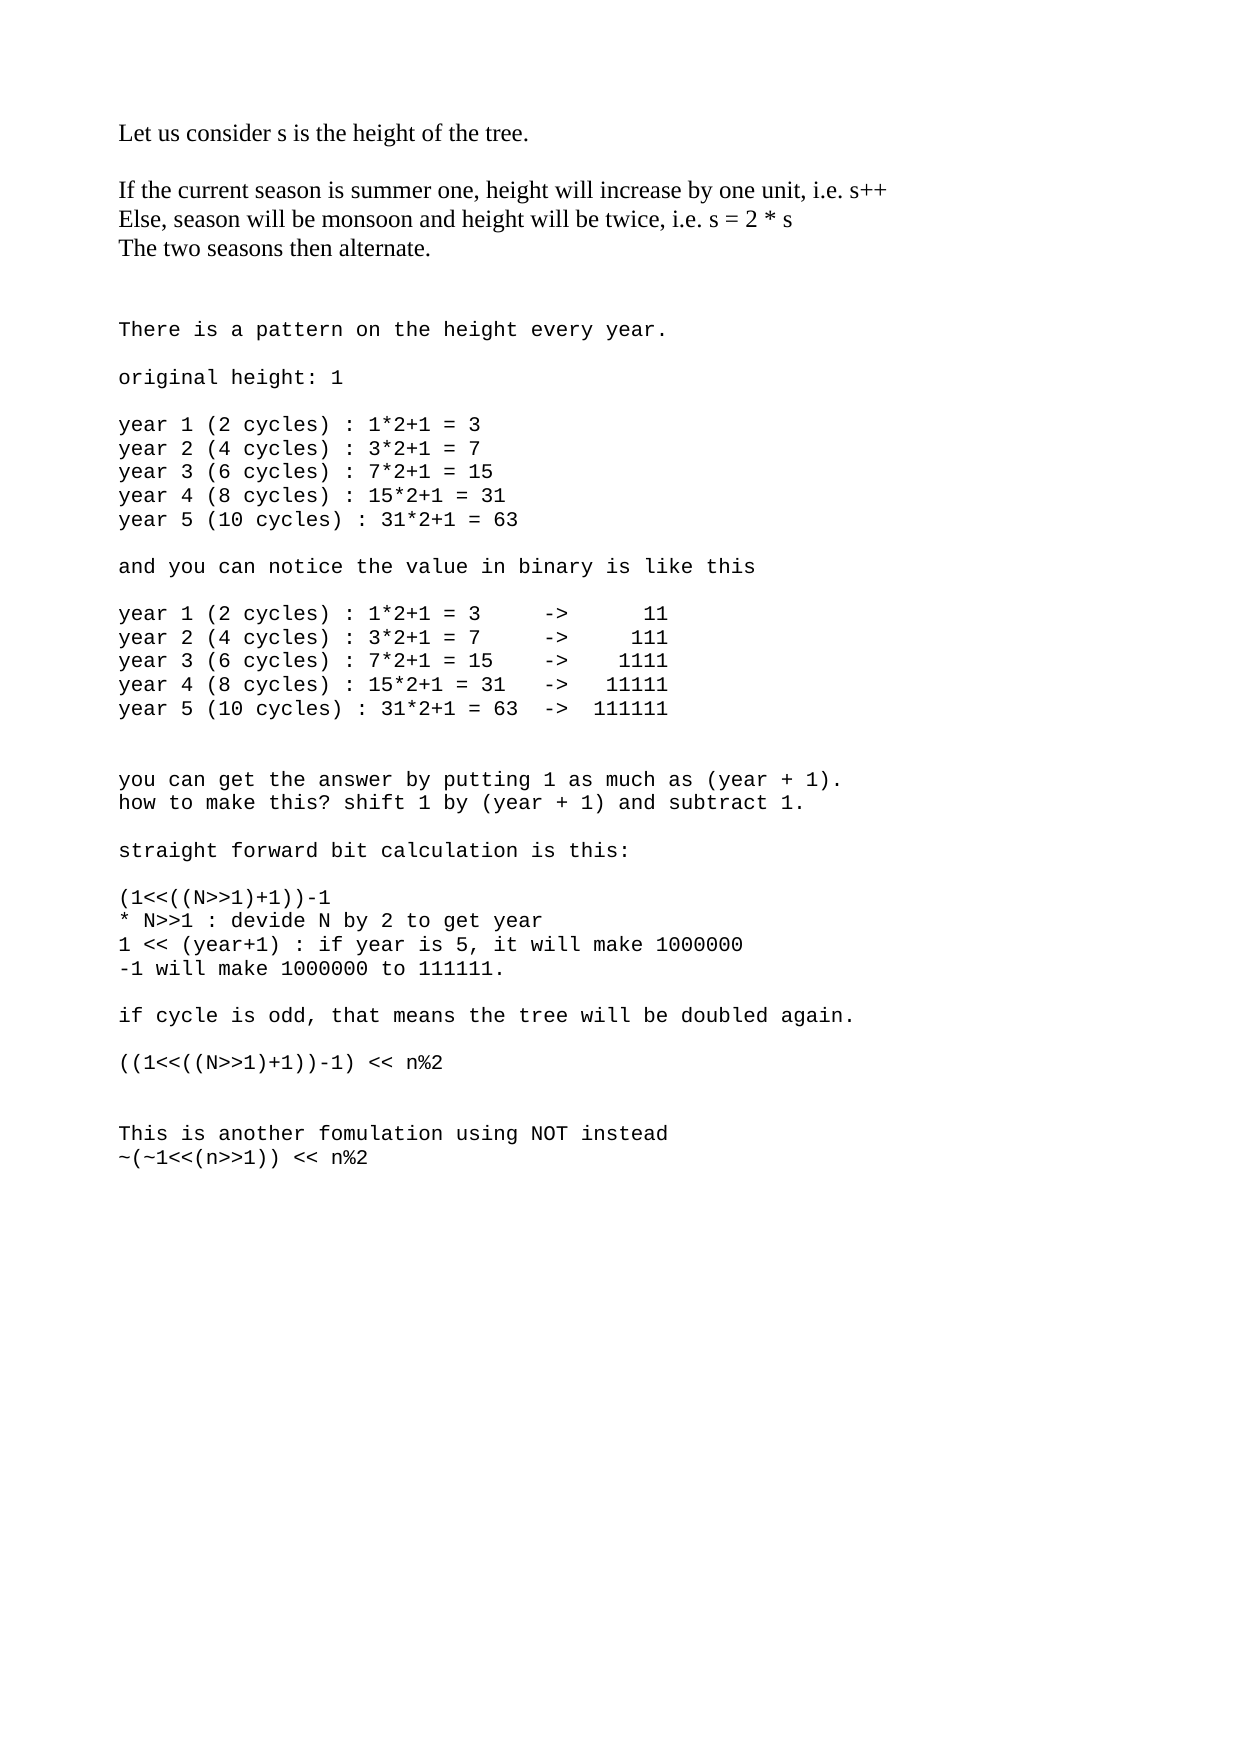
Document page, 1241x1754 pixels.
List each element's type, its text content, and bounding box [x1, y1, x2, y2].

text ((1<<((N>>1)+1))-1) << n%2 [118, 1052, 1122, 1076]
text how to make this? shift 1 by (year + 1) and subtract 1. [118, 792, 1122, 816]
text This is another fomulation using NOT instead [118, 1123, 1122, 1147]
text ~(~1<<(n>>1)) << n%2 [118, 1147, 1122, 1171]
text and you can notice the value in binary is like this [118, 556, 1122, 579]
text year 3 (6 cycles) : 7*2+1 = 15 -> 1111 [118, 650, 1122, 674]
text year 2 (4 cycles) : 3*2+1 = 7 [118, 438, 1122, 461]
text if cycle is odd, that means the tree will be doubled again. [118, 1005, 1122, 1029]
text There is a pattern on the height every year. [118, 319, 1122, 343]
text year 5 (10 cycles) : 31*2+1 = 63 [118, 508, 1122, 532]
text you can get the answer by putting 1 as much as (year + 1). [118, 769, 1122, 792]
text year 2 (4 cycles) : 3*2+1 = 7 -> 111 [118, 627, 1122, 650]
text (1<<((N>>1)+1))-1 [118, 887, 1122, 911]
text year 3 (6 cycles) : 7*2+1 = 15 [118, 461, 1122, 485]
text Let us consider s is the height of the tree. If the current season is summer one, height will increase by one unit, i.e. s++ Else, season will be monsoon and height will be twice, i.e. s = 2 * s The two seasons then alternate. [118, 118, 1122, 262]
text original height: 1 [118, 367, 1122, 390]
text 1 << (year+1) : if year is 5, it will make 1000000 [118, 934, 1122, 958]
text year 5 (10 cycles) : 31*2+1 = 63 -> 111111 [118, 698, 1122, 721]
text year 1 (2 cycles) : 1*2+1 = 3 -> 11 [118, 603, 1122, 627]
text -1 will make 1000000 to 111111. [118, 958, 1122, 981]
text * N>>1 : devide N by 2 to get year [118, 911, 1122, 934]
text year 4 (8 cycles) : 15*2+1 = 31 [118, 485, 1122, 508]
text straight forward bit calculation is this: [118, 839, 1122, 863]
text year 4 (8 cycles) : 15*2+1 = 31 -> 11111 [118, 674, 1122, 698]
text year 1 (2 cycles) : 1*2+1 = 3 [118, 414, 1122, 438]
